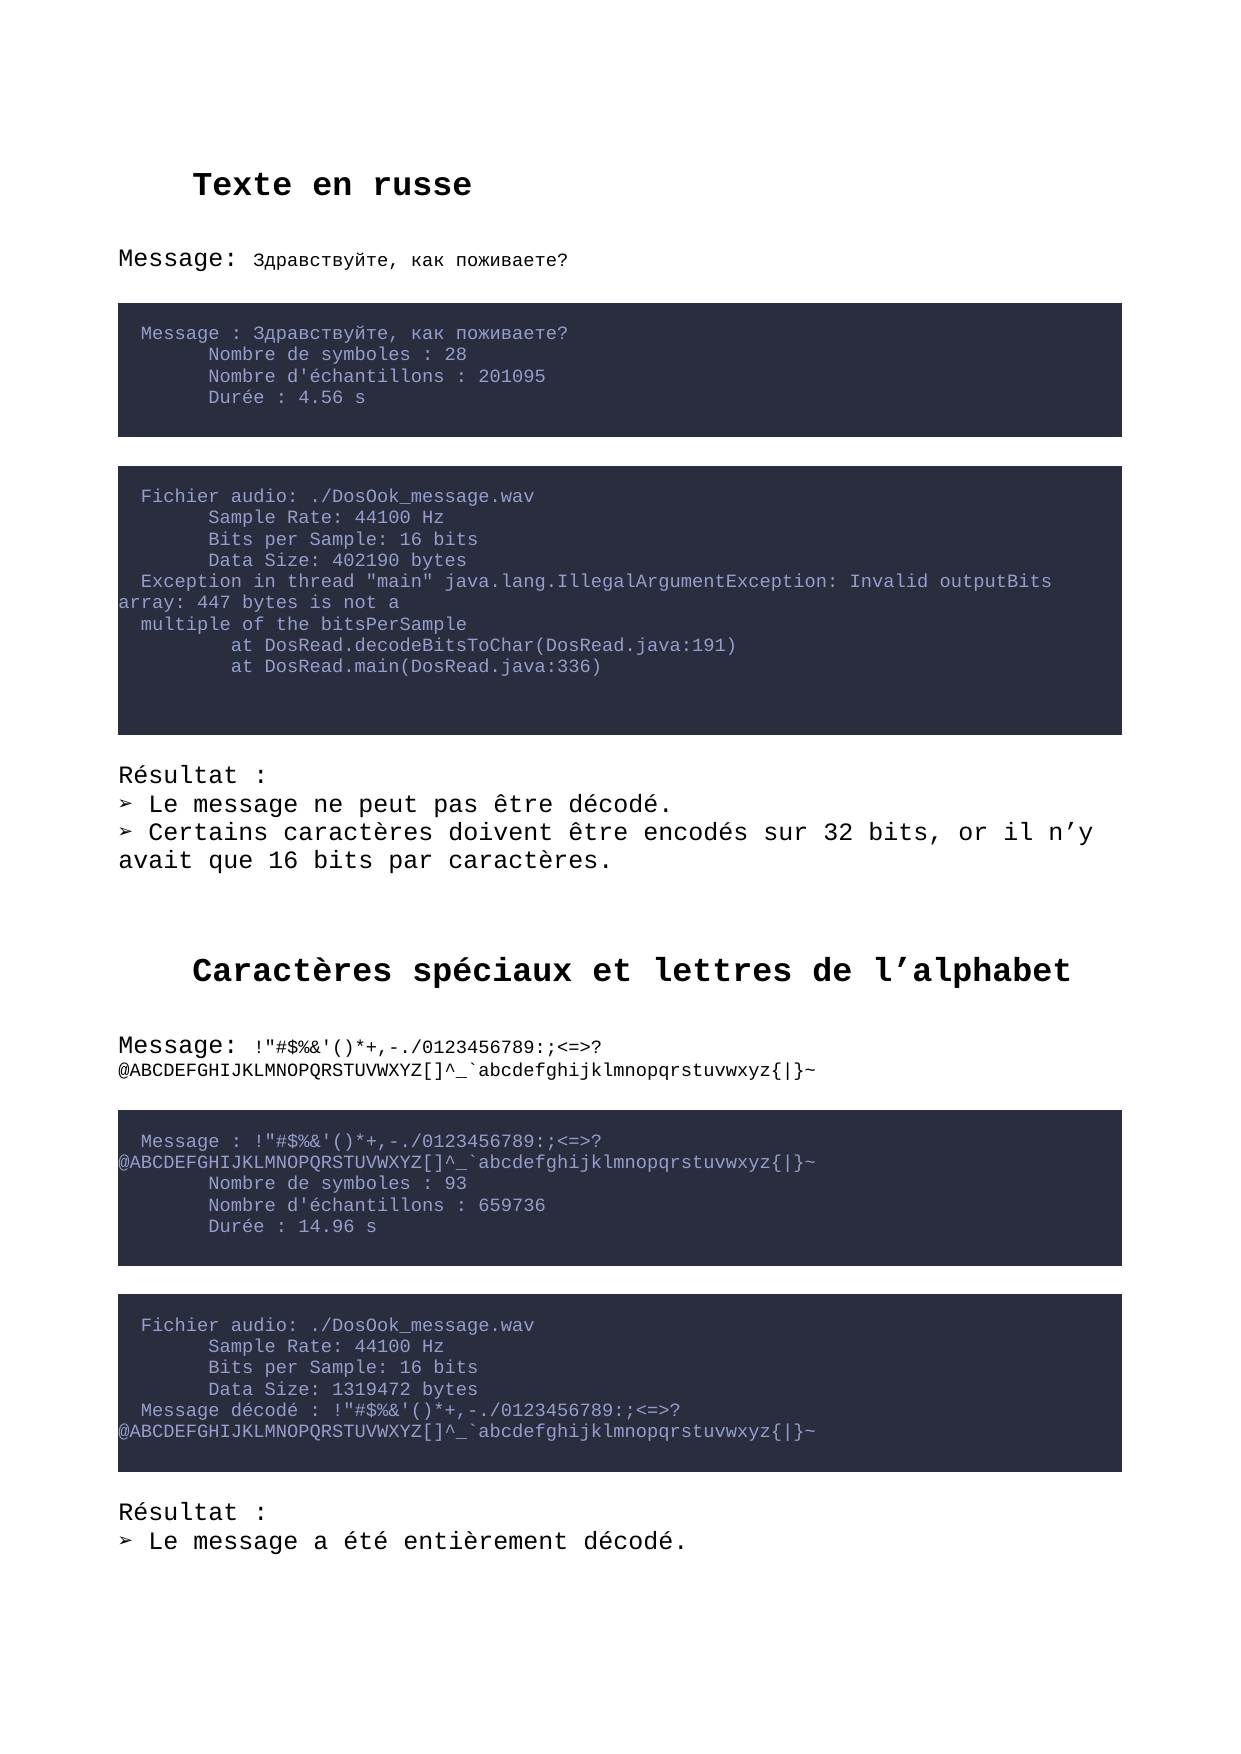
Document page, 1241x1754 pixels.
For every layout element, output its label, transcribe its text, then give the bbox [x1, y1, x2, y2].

text multiple of the bitsPerSample at DosRead.decodeBitsToChar(DosRead.java:191) at DosRead.main(DosRead.java:336) [118, 614, 1122, 678]
text Message: Здравствуйте, как поживаете? [118, 246, 1122, 274]
text Fichier audio: ./DosOok_message.wav Sample Rate: 44100 Hz Bits per Sample: 16 bits Data Size: 1319472 bytes Message décodé : !"#$%&'()*+,-./0123456789:;<=>?@ABCDEFGHIJKLMNOPQRSTUVWXYZ[]^_`abcdefghijklmnopqrstuvwxyz{|}~ [118, 1316, 1122, 1443]
text ➢ Certains caractères doivent être encodés sur 32 bits, or il n’y avait que 16 bits par caractères. [118, 820, 1122, 876]
text Message : Здравствуйте, как поживаете? Nombre de symboles : 28 Nombre d'échantillons : 201095 Durée : 4.56 s [118, 324, 1122, 409]
text Message: !"#$%&'()*+,-./0123456789:;<=>?@ABCDEFGHIJKLMNOPQRSTUVWXYZ[]^_`abcdefghijklmnopqrstuvwxyz{|}~ [118, 1032, 1122, 1082]
text Résultat : [118, 1500, 1122, 1528]
subtitle Texte en russe [118, 167, 1122, 205]
subtitle Caractères spéciaux et lettres de l’alphabet [118, 954, 1122, 992]
text Résultat : [118, 763, 1122, 791]
text Fichier audio: ./DosOok_message.wav Sample Rate: 44100 Hz Bits per Sample: 16 bits Data Size: 402190 bytes Exception in thread "main" java.lang.IllegalArgumentException: Invalid outputBits array: 447 bytes is not a [118, 487, 1122, 614]
text ➢ Le message ne peut pas être décodé. [118, 791, 1122, 820]
text ➢ Le message a été entièrement décodé. [118, 1528, 1122, 1557]
text Message : !"#$%&'()*+,-./0123456789:;<=>?@ABCDEFGHIJKLMNOPQRSTUVWXYZ[]^_`abcdefghijklmnopqrstuvwxyz{|}~ Nombre de symboles : 93 Nombre d'échantillons : 659736 Durée : 14.96 s [118, 1132, 1122, 1238]
